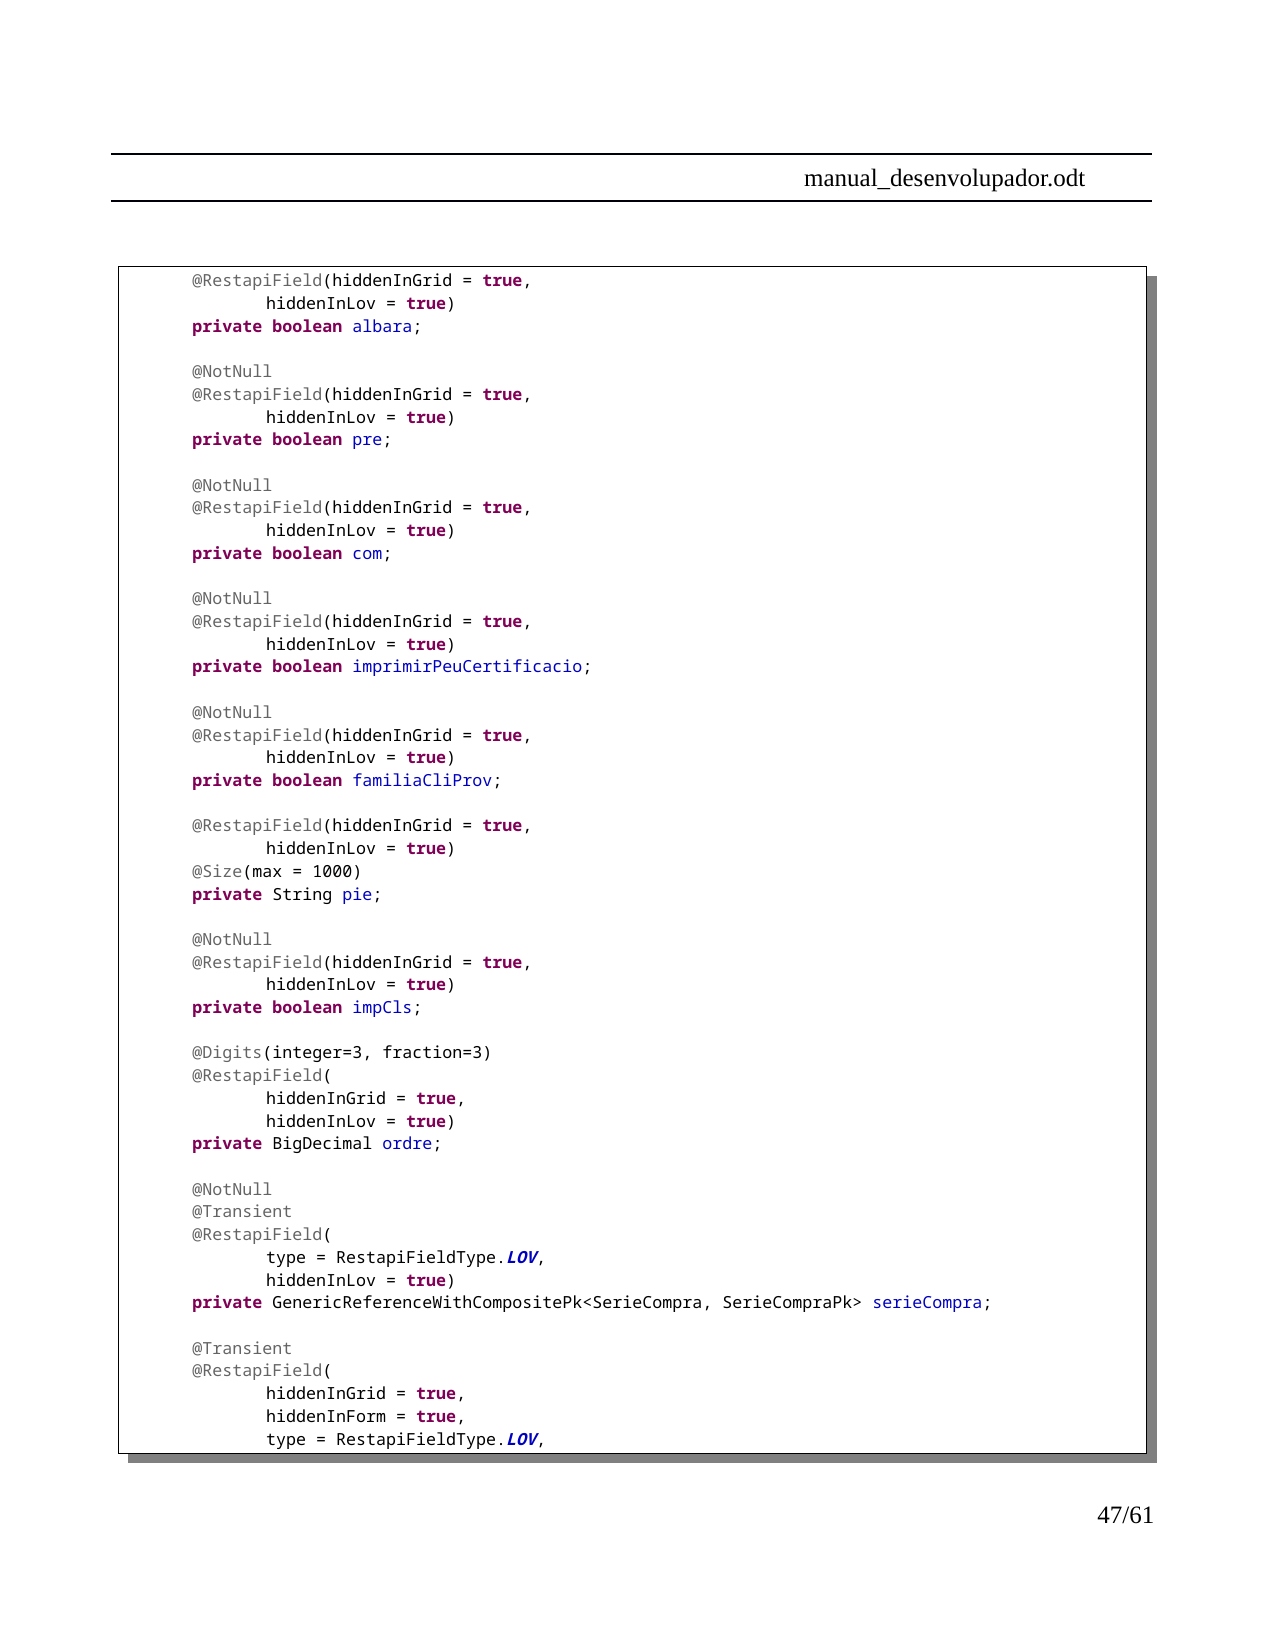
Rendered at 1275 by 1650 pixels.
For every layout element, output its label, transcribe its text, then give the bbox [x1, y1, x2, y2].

text @Digits(integer=3, fraction=3) [119, 1038, 1146, 1061]
text private boolean impCls; [119, 993, 1146, 1018]
text hiddenInLov = true) [119, 970, 1146, 993]
text @NotNull [119, 470, 1146, 493]
text hiddenInLov = true) [119, 743, 1146, 766]
text @RestapiField(hiddenInGrid = true, [119, 607, 1146, 629]
text private boolean albara; [119, 311, 1146, 337]
text hiddenInLov = true) [119, 289, 1146, 311]
text hiddenInGrid = true, [119, 1083, 1146, 1106]
text @Transient [119, 1333, 1146, 1356]
text @Size(max = 1000) [119, 856, 1146, 879]
text private BigDecimal ordre; [119, 1129, 1146, 1155]
text private boolean familiaCliProv; [119, 766, 1146, 791]
text @RestapiField(hiddenInGrid = true, [119, 720, 1146, 743]
text @NotNull [119, 1174, 1146, 1197]
text hiddenInLov = true) [119, 1106, 1146, 1129]
text hiddenInLov = true) [119, 402, 1146, 425]
text hiddenInLov = true) [119, 834, 1146, 856]
text hiddenInLov = true) [119, 516, 1146, 538]
text @RestapiField(hiddenInGrid = true, [119, 947, 1146, 970]
text type = RestapiFieldType.LOV, [119, 1424, 1146, 1453]
text @RestapiField( [119, 1220, 1146, 1242]
text private boolean com; [119, 538, 1146, 564]
text type = RestapiFieldType.LOV, [119, 1242, 1146, 1265]
text @RestapiField( [119, 1356, 1146, 1379]
text @RestapiField(hiddenInGrid = true, [119, 267, 1146, 289]
text @NotNull [119, 357, 1146, 379]
text @NotNull [119, 924, 1146, 947]
text @RestapiField( [119, 1061, 1146, 1083]
text @NotNull [119, 697, 1146, 720]
text hiddenInLov = true) [119, 1265, 1146, 1288]
text @NotNull [119, 584, 1146, 607]
text @RestapiField(hiddenInGrid = true, [119, 493, 1146, 516]
text @Transient [119, 1197, 1146, 1220]
text private boolean imprimirPeuCertificacio; [119, 652, 1146, 678]
text private boolean pre; [119, 425, 1146, 451]
text hiddenInGrid = true, [119, 1379, 1146, 1401]
text private GenericReferenceWithCompositePk<SerieCompra, SerieCompraPk> serieCompra; [119, 1288, 1146, 1314]
text hiddenInForm = true, [119, 1401, 1146, 1424]
text private String pie; [119, 879, 1146, 905]
text @RestapiField(hiddenInGrid = true, [119, 811, 1146, 834]
text @RestapiField(hiddenInGrid = true, [119, 379, 1146, 402]
text hiddenInLov = true) [119, 629, 1146, 652]
